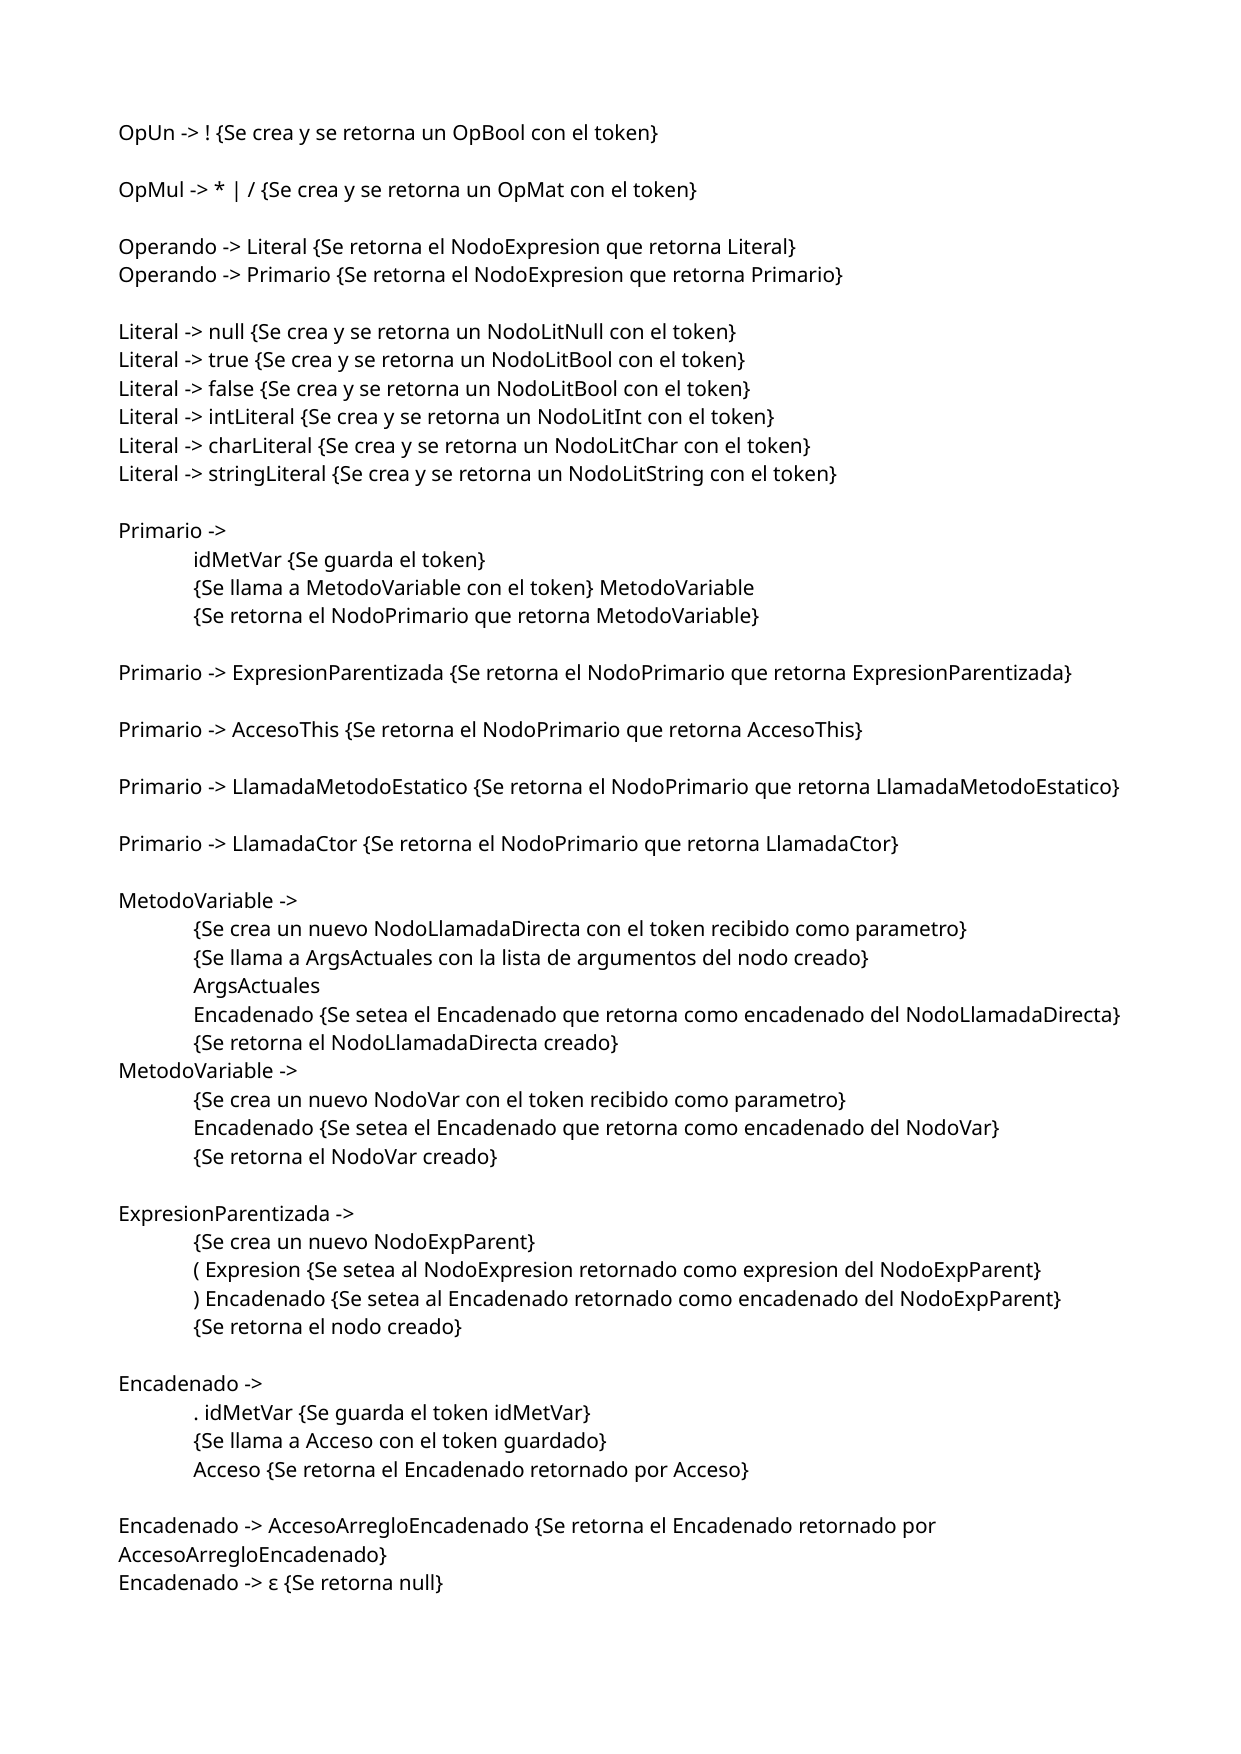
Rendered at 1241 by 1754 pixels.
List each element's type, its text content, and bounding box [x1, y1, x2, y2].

text Literal -> intLiteral {Se crea y se retorna un NodoLitInt con el token} [118, 402, 1122, 431]
text Operando -> Literal {Se retorna el NodoExpresion que retorna Literal} [118, 232, 1122, 260]
text Encadenado {Se setea el Encadenado que retorna como encadenado del NodoLlamadaDirecta} [118, 1000, 1122, 1028]
text MetodoVariable -> [118, 886, 1122, 914]
text {Se crea un nuevo NodoLlamadaDirecta con el token recibido como parametro} [118, 914, 1122, 943]
text ArgsActuales [118, 971, 1122, 1000]
text Encadenado -> [118, 1369, 1122, 1398]
text {Se llama a MetodoVariable con el token} MetodoVariable [118, 573, 1122, 602]
text {Se llama a ArgsActuales con la lista de argumentos del nodo creado} [118, 943, 1122, 971]
text Primario -> AccesoThis {Se retorna el NodoPrimario que retorna AccesoThis} [118, 715, 1122, 744]
text Literal -> false {Se crea y se retorna un NodoLitBool con el token} [118, 374, 1122, 402]
text OpMul -> * | / {Se crea y se retorna un OpMat con el token} [118, 175, 1122, 203]
text Acceso {Se retorna el Encadenado retornado por Acceso} [118, 1455, 1122, 1483]
text OpUn -> ! {Se crea y se retorna un OpBool con el token} [118, 118, 1122, 147]
text Primario -> LlamadaCtor {Se retorna el NodoPrimario que retorna LlamadaCtor} [118, 829, 1122, 857]
text {Se crea un nuevo NodoVar con el token recibido como parametro} [118, 1085, 1122, 1113]
text ) Encadenado {Se setea al Encadenado retornado como encadenado del NodoExpParent} [118, 1284, 1122, 1312]
text Operando -> Primario {Se retorna el NodoExpresion que retorna Primario} [118, 260, 1122, 289]
text idMetVar {Se guarda el token} [118, 545, 1122, 573]
text . idMetVar {Se guarda el token idMetVar} [118, 1398, 1122, 1426]
text {Se retorna el NodoVar creado} [118, 1142, 1122, 1170]
text Primario -> LlamadaMetodoEstatico {Se retorna el NodoPrimario que retorna LlamadaMetodoEstatico} [118, 772, 1122, 801]
text Literal -> true {Se crea y se retorna un NodoLitBool con el token} [118, 346, 1122, 374]
text {Se llama a Acceso con el token guardado} [118, 1426, 1122, 1455]
text {Se retorna el NodoLlamadaDirecta creado} [118, 1028, 1122, 1057]
text {Se retorna el nodo creado} [118, 1312, 1122, 1341]
text {Se crea un nuevo NodoExpParent} [118, 1227, 1122, 1256]
text Primario -> ExpresionParentizada {Se retorna el NodoPrimario que retorna ExpresionParentizada} [118, 658, 1122, 687]
text Literal -> stringLiteral {Se crea y se retorna un NodoLitString con el token} [118, 459, 1122, 488]
text MetodoVariable -> [118, 1057, 1122, 1085]
text Encadenado -> ε {Se retorna null} [118, 1568, 1122, 1597]
text ExpresionParentizada -> [118, 1199, 1122, 1227]
text Encadenado {Se setea el Encadenado que retorna como encadenado del NodoVar} [118, 1113, 1122, 1142]
text Literal -> charLiteral {Se crea y se retorna un NodoLitChar con el token} [118, 431, 1122, 459]
text Primario -> [118, 516, 1122, 545]
text {Se retorna el NodoPrimario que retorna MetodoVariable} [118, 602, 1122, 630]
text Literal -> null {Se crea y se retorna un NodoLitNull con el token} [118, 317, 1122, 346]
text ( Expresion {Se setea al NodoExpresion retornado como expresion del NodoExpParent} [118, 1256, 1122, 1284]
text Encadenado -> AccesoArregloEncadenado {Se retorna el Encadenado retornado por AccesoArregloEncadenado} [118, 1512, 1122, 1568]
